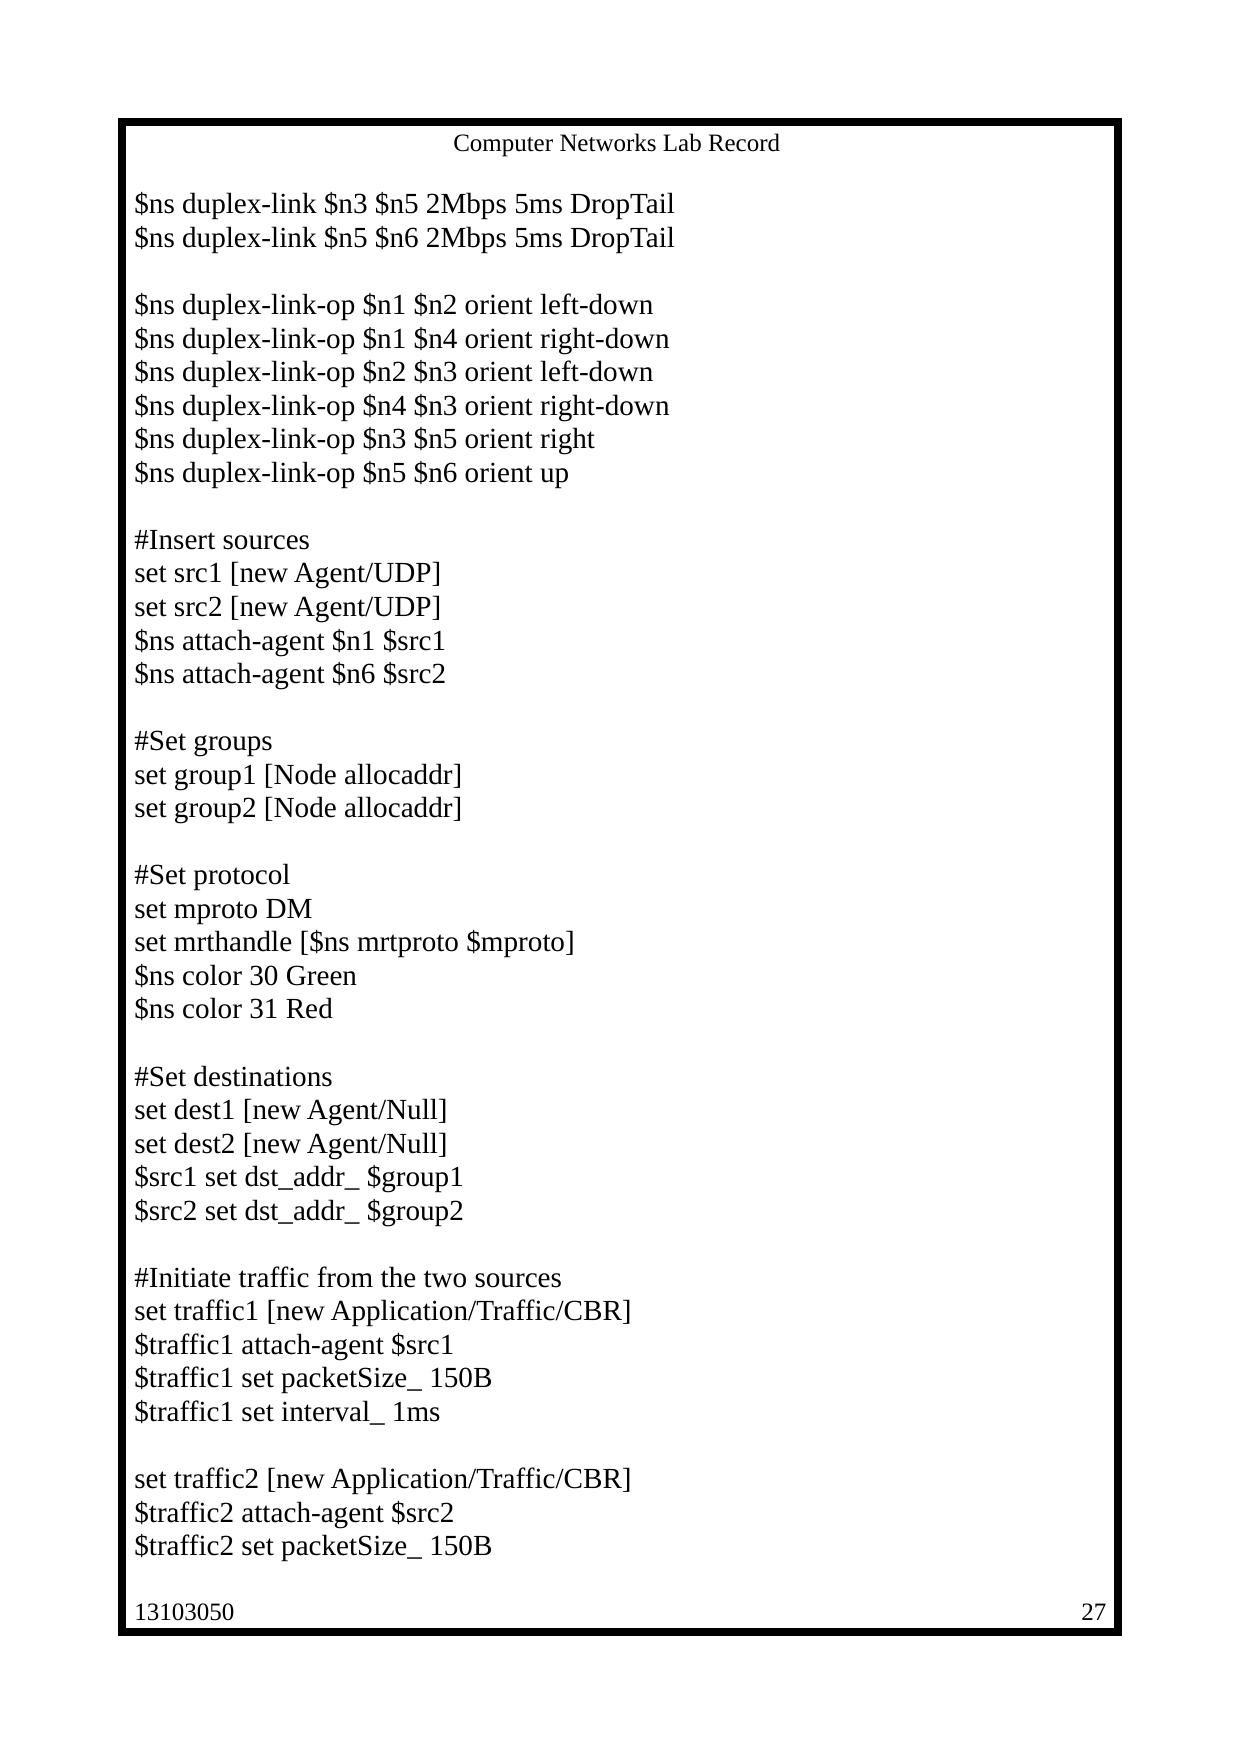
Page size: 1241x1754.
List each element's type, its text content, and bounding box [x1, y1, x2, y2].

text $ns color 30 Green [134, 958, 1106, 992]
text $src1 set dst_addr_ $group1 [134, 1159, 1106, 1193]
text set src1 [new Agent/UDP] [134, 556, 1106, 589]
text $ns duplex-link-op $n1 $n4 orient right-down [134, 321, 1106, 354]
text $ns duplex-link $n3 $n5 2Mbps 5ms DropTail [134, 187, 1106, 220]
text $traffic1 set packetSize_ 150B [134, 1361, 1106, 1394]
text $traffic1 set interval_ 1ms [134, 1394, 1106, 1428]
text $ns duplex-link-op $n2 $n3 orient left-down [134, 354, 1106, 388]
text set group2 [Node allocaddr] [134, 790, 1106, 824]
text $ns duplex-link-op $n3 $n5 orient right [134, 421, 1106, 455]
text $ns color 31 Red [134, 992, 1106, 1025]
text set src2 [new Agent/UDP] [134, 589, 1106, 623]
text set dest1 [new Agent/Null] [134, 1092, 1106, 1126]
text set traffic1 [new Application/Traffic/CBR] [134, 1293, 1106, 1327]
text #Set protocol [134, 857, 1106, 891]
text $ns duplex-link-op $n1 $n2 orient left-down [134, 287, 1106, 321]
text set group1 [Node allocaddr] [134, 757, 1106, 790]
text $traffic1 attach-agent $src1 [134, 1327, 1106, 1361]
text $ns attach-agent $n1 $src1 [134, 623, 1106, 656]
text $ns duplex-link-op $n5 $n6 orient up [134, 455, 1106, 488]
text $traffic2 set packetSize_ 150B [134, 1528, 1106, 1562]
text $ns duplex-link-op $n4 $n3 orient right-down [134, 388, 1106, 421]
text $ns duplex-link $n5 $n6 2Mbps 5ms DropTail [134, 220, 1106, 254]
text #Initiate traffic from the two sources [134, 1260, 1106, 1293]
text $traffic2 attach-agent $src2 [134, 1495, 1106, 1528]
text #Set destinations [134, 1059, 1106, 1092]
text set mproto DM [134, 891, 1106, 924]
text $src2 set dst_addr_ $group2 [134, 1193, 1106, 1226]
text set mrthandle [$ns mrtproto $mproto] [134, 924, 1106, 958]
text set dest2 [new Agent/Null] [134, 1126, 1106, 1159]
text set traffic2 [new Application/Traffic/CBR] [134, 1461, 1106, 1495]
text #Set groups [134, 723, 1106, 757]
text #Insert sources [134, 522, 1106, 556]
text $ns attach-agent $n6 $src2 [134, 656, 1106, 690]
